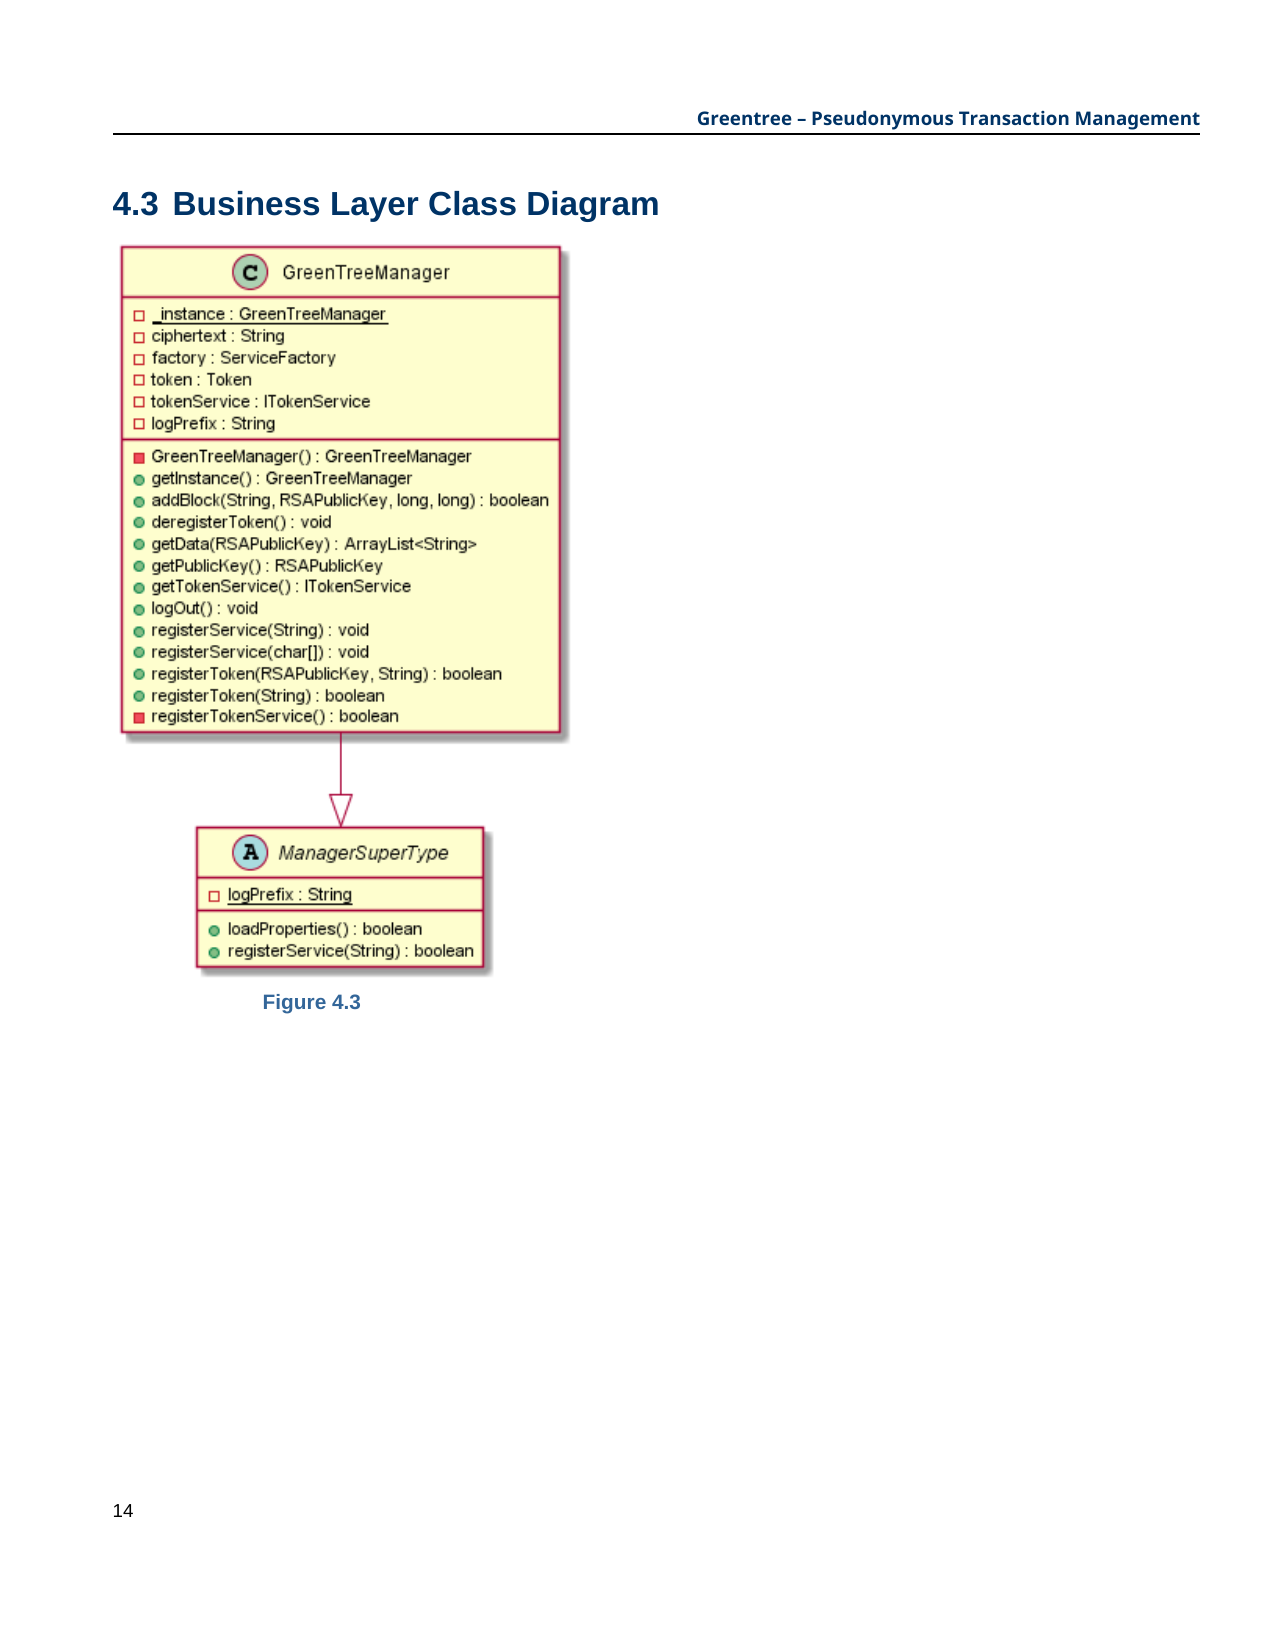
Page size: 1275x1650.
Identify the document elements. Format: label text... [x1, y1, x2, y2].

subtitle Business Layer Class Diagram [112, 184, 1200, 222]
text Figure 4.3 [262, 990, 1200, 1014]
picture [112, 234, 575, 982]
